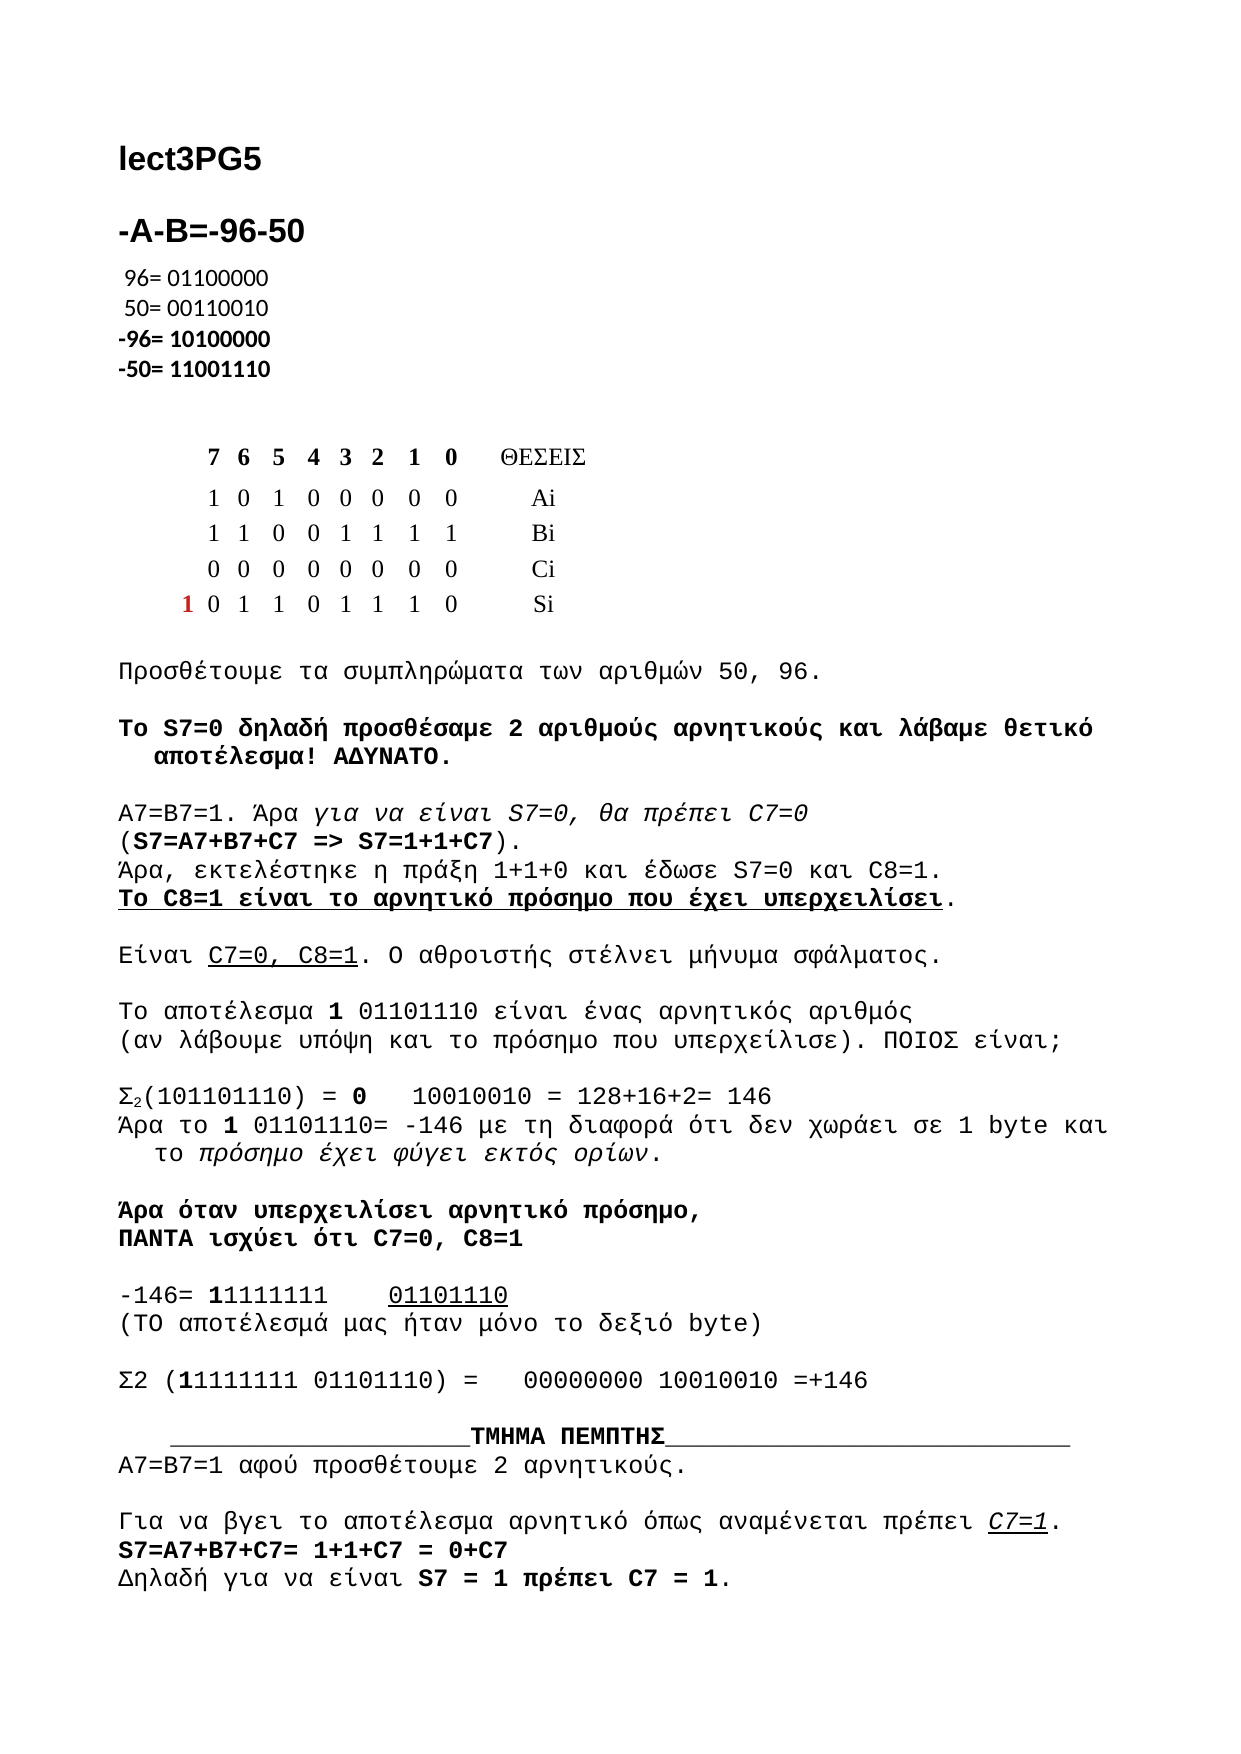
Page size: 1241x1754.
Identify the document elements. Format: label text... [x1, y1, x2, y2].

text Σ2 (11111111 01101110) = 00000000 10010010 =+146 [118, 1367, 1122, 1396]
table_cell 0 [434, 483, 468, 518]
text (αν λάβουμε υπόψη και το πρόσημο που υπερχείλισε). ΠΟΙΟΣ είναι; [118, 1027, 1122, 1056]
table_cell 0 [360, 554, 395, 589]
text 96= 01100000 [118, 262, 1122, 293]
table_cell 1 [227, 589, 261, 631]
table_cell 0 [227, 554, 261, 589]
table_cell 1 [331, 589, 360, 631]
table_cell 1 [261, 483, 296, 518]
text Το αποτέλεσμα 1 01101110 είναι ένας αρνητικός αριθμός [118, 999, 1122, 1027]
table_cell 0 [331, 483, 360, 518]
table_cell 0 [201, 554, 227, 589]
table_cell 1 [434, 518, 468, 554]
table_cell 0 [434, 589, 468, 631]
text Για να βγει το αποτέλεσμα αρνητικό όπως αναμένεται πρέπει C7=1. [118, 1509, 1122, 1537]
table_cell 0 [395, 554, 434, 589]
table_header 7 [201, 442, 227, 483]
table_cell 0 [227, 483, 261, 518]
text To C8=1 είναι το αρνητικό πρόσημο που έχει υπερχειλίσει. [118, 886, 1122, 914]
table_cell 0 [360, 483, 395, 518]
table_cell [175, 483, 201, 518]
table_cell [175, 518, 201, 554]
table_cell Ci [469, 554, 618, 589]
text Άρα το 1 01101110= -146 με τη διαφορά ότι δεν χωράει σε 1 byte και το πρόσημο έχει φύγει εκτός ορίων. [118, 1112, 1122, 1169]
table_cell 1 [360, 518, 395, 554]
text (S7=A7+B7+C7 => S7=1+1+C7). [118, 829, 1122, 857]
table_header 3 [331, 442, 360, 483]
table_cell 1 [395, 589, 434, 631]
text Το S7=0 δηλαδή προσθέσαμε 2 αριθμούς αρνητικούς και λάβαμε θετικό αποτέλεσμα! ΑΔΥΝΑΤΟ. [118, 716, 1122, 772]
table_header 6 [227, 442, 261, 483]
text A7=B7=1. Άρα για να είναι S7=0, θα πρέπει C7=0 [118, 801, 1122, 829]
text Α7=Β7=1 αφού προσθέτουμε 2 αρνητικούς. [118, 1452, 1122, 1481]
table_cell 0 [201, 589, 227, 631]
table_header 4 [296, 442, 331, 483]
text -146= 11111111 01101110 [118, 1282, 1122, 1311]
table_cell 0 [261, 518, 296, 554]
subtitle lect3PG5 [118, 139, 1122, 178]
table_header 2 [360, 442, 395, 483]
table_cell 1 [331, 518, 360, 554]
table_header 5 [261, 442, 296, 483]
table_cell 0 [395, 483, 434, 518]
text ΠΑΝΤΑ ισχύει ότι C7=0, C8=1 [118, 1226, 1122, 1254]
text Σ2(101101110) = 0 10010010 = 128+16+2= 146 [118, 1084, 1122, 1112]
table_cell Si [469, 589, 618, 631]
table_header ΘΕΣΕΙΣ [469, 442, 618, 483]
text 50= 00110010 [118, 293, 1122, 323]
table_cell 0 [296, 554, 331, 589]
table_cell 0 [261, 554, 296, 589]
text Είναι C7=0, C8=1. O αθροιστής στέλνει μήνυμα σφάλματος. [118, 942, 1122, 971]
text Δηλαδή για να είναι S7 = 1 πρέπει C7 = 1. [118, 1566, 1122, 1594]
table_cell Bi [469, 518, 618, 554]
text -50= 11001110 [118, 354, 1122, 384]
table_cell 1 [395, 518, 434, 554]
table_cell 1 [175, 589, 201, 631]
table_cell Ai [469, 483, 618, 518]
table_cell 0 [331, 554, 360, 589]
table_cell 0 [296, 518, 331, 554]
text -96= 10100000 [118, 323, 1122, 354]
table_cell 1 [201, 483, 227, 518]
text (ΤΟ αποτέλεσμά μας ήταν μόνο το δεξιό byte) [118, 1311, 1122, 1339]
table_cell 1 [261, 589, 296, 631]
table_cell 0 [434, 554, 468, 589]
text Άρα, εκτελέστηκε η πράξη 1+1+0 και έδωσε S7=0 και C8=1. [118, 857, 1122, 886]
table_cell [175, 554, 201, 589]
table_header 1 [395, 442, 434, 483]
table_cell 1 [201, 518, 227, 554]
text Προσθέτουμε τα συμπληρώματα των αριθμών 50, 96. [118, 659, 1122, 687]
table_cell 0 [296, 483, 331, 518]
table_header 0 [434, 442, 468, 483]
table_header [175, 442, 201, 483]
subtitle -Α-Β=-96-50 [118, 211, 1122, 249]
text Άρα όταν υπερχειλίσει αρνητικό πρόσημο, [118, 1197, 1122, 1226]
table_cell 0 [296, 589, 331, 631]
text ____________________ΤΜΗΜΑ ΠΕΜΠΤΗΣ___________________________ [118, 1424, 1122, 1452]
text S7=A7+B7+C7= 1+1+C7 = 0+C7 [118, 1537, 1122, 1566]
table_cell 1 [227, 518, 261, 554]
table_cell 1 [360, 589, 395, 631]
